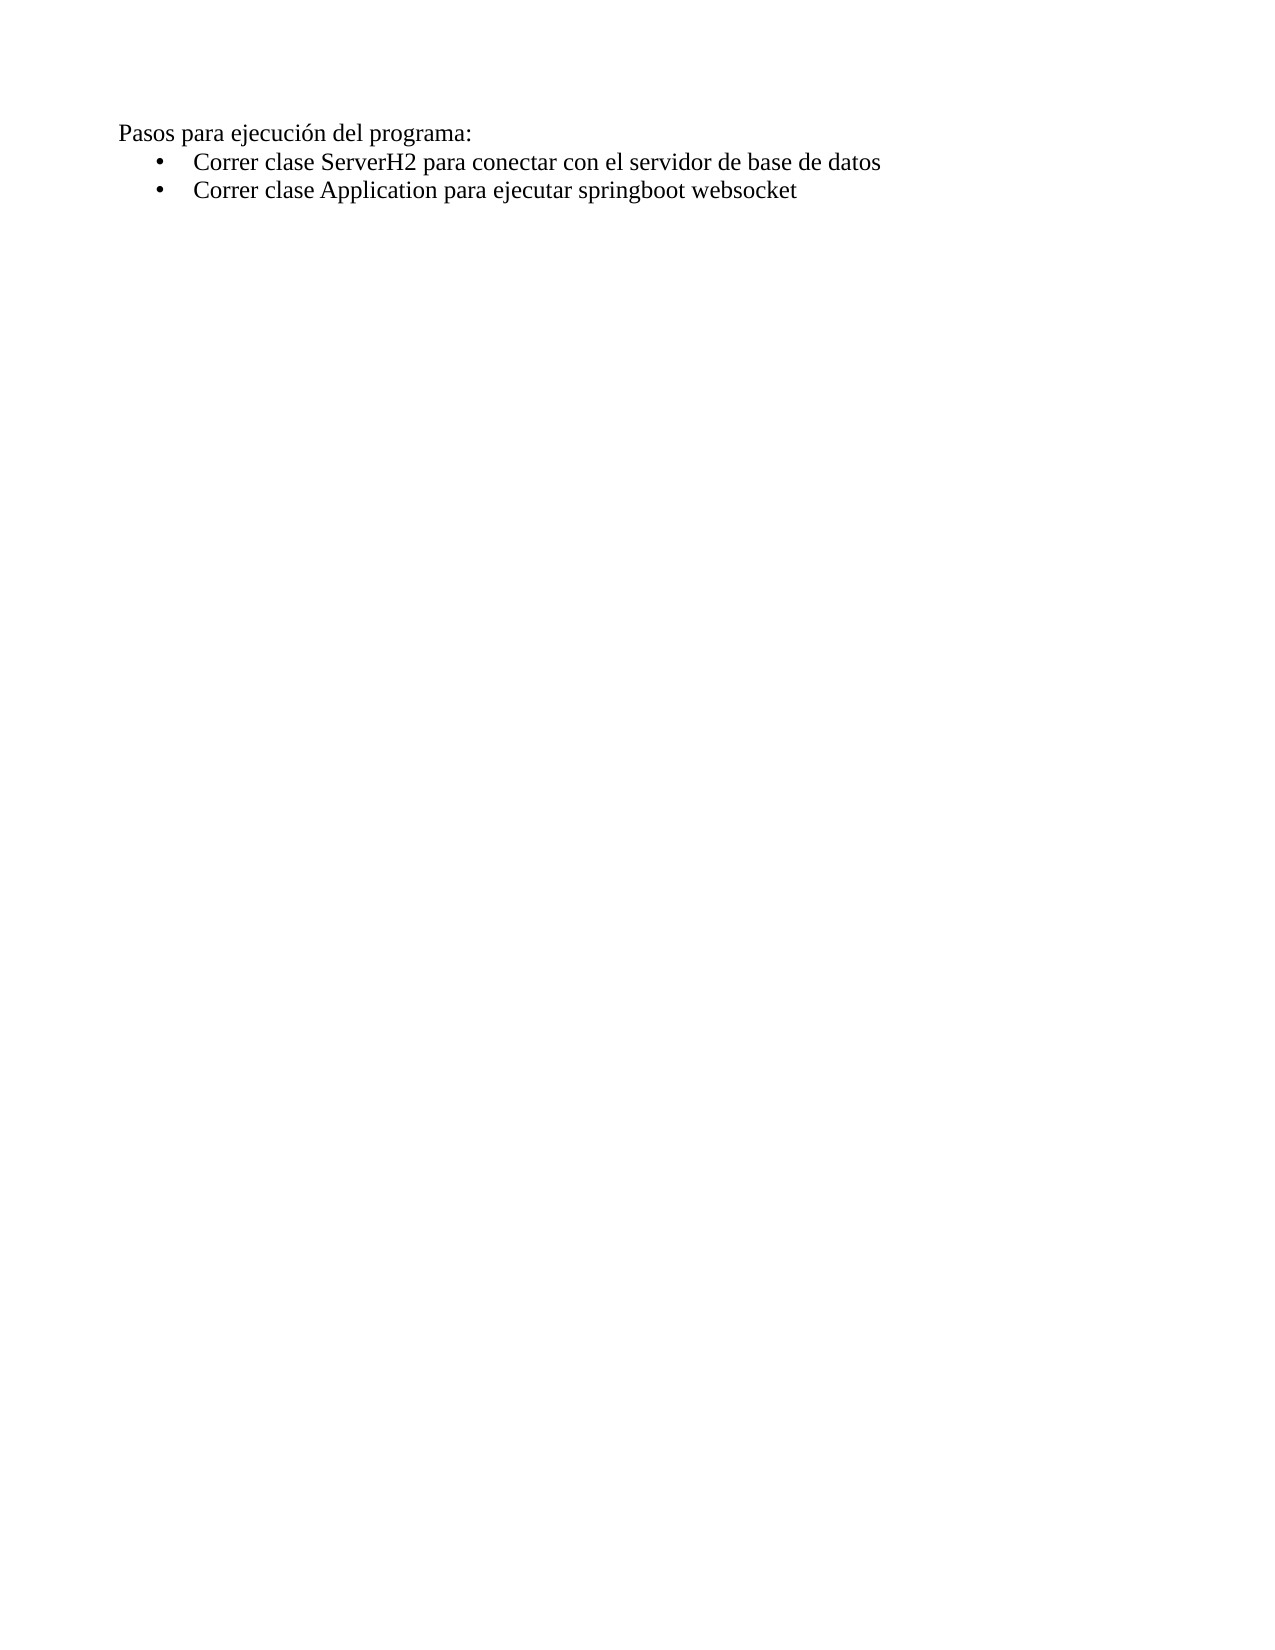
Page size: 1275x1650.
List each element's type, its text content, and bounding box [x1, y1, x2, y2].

list Correr clase ServerH2 para conectar con el servidor de base de datos [156, 147, 1157, 176]
list Correr clase Application para ejecutar springboot websocket [156, 176, 1157, 204]
text Pasos para ejecución del programa: [118, 118, 1157, 147]
